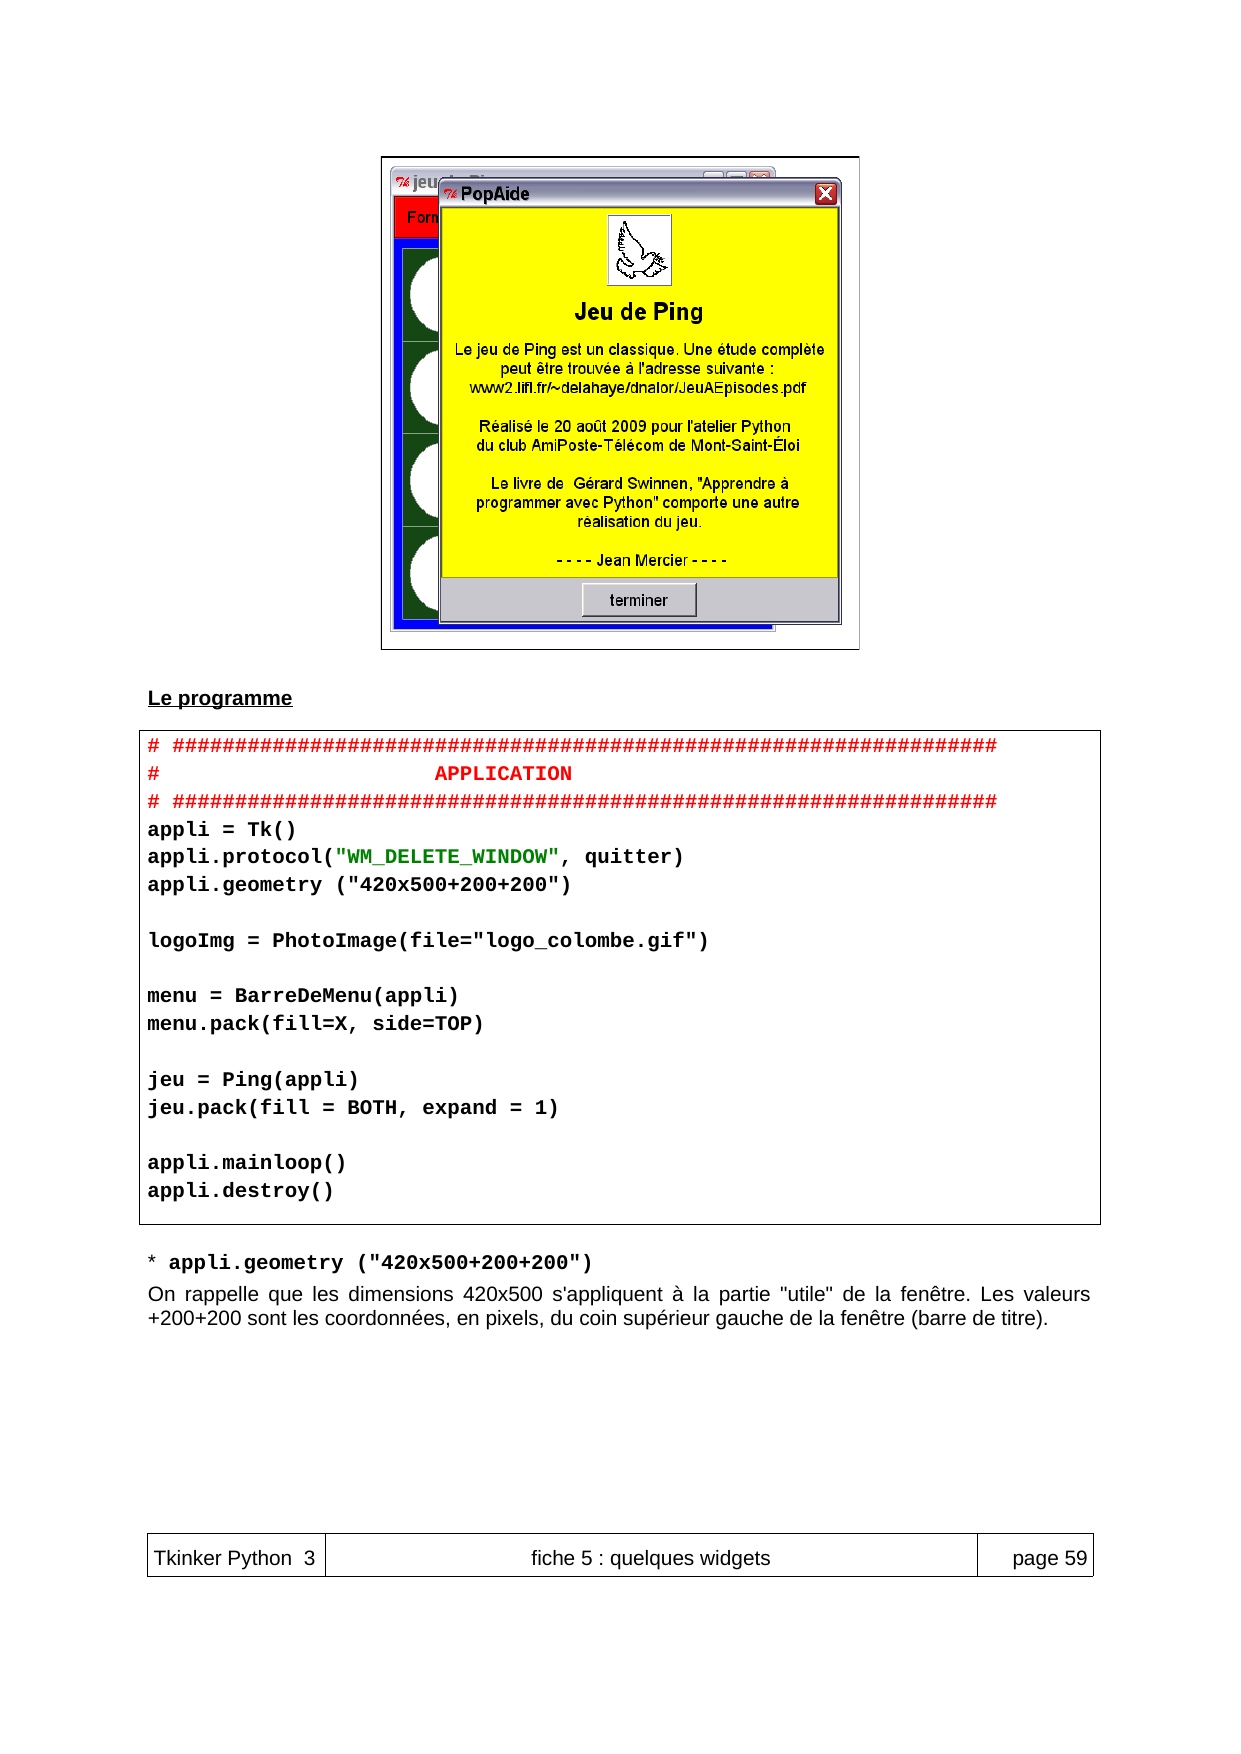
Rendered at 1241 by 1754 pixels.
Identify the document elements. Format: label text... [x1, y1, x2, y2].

subtitle Le programme [148, 685, 1093, 709]
subtitle * appli.geometry ("420x500+200+200") [148, 1250, 1093, 1276]
picture [380, 156, 860, 650]
table_header # ################################################################## # APPLICATION # ################################################################## appli = Tk() appli.protocol("WM_DELETE_WINDOW", quitter) appli.geometry ("420x500+200+200") logoImg = PhotoImage(file="logo_colombe.gif") menu = BarreDeMenu(appli) menu.pack(fill=X, side=TOP) jeu = Ping(appli) jeu.pack(fill = BOTH, expand = 1) appli.mainloop() appli.destroy() [140, 731, 1100, 1224]
text On rappelle que les dimensions 420x500 s'appliquent à la partie "utile" de la fenêtre. Les valeurs +200+200 sont les coordonnées, en pixels, du coin supérieur gauche de la fenêtre (barre de titre). [148, 1282, 1093, 1330]
